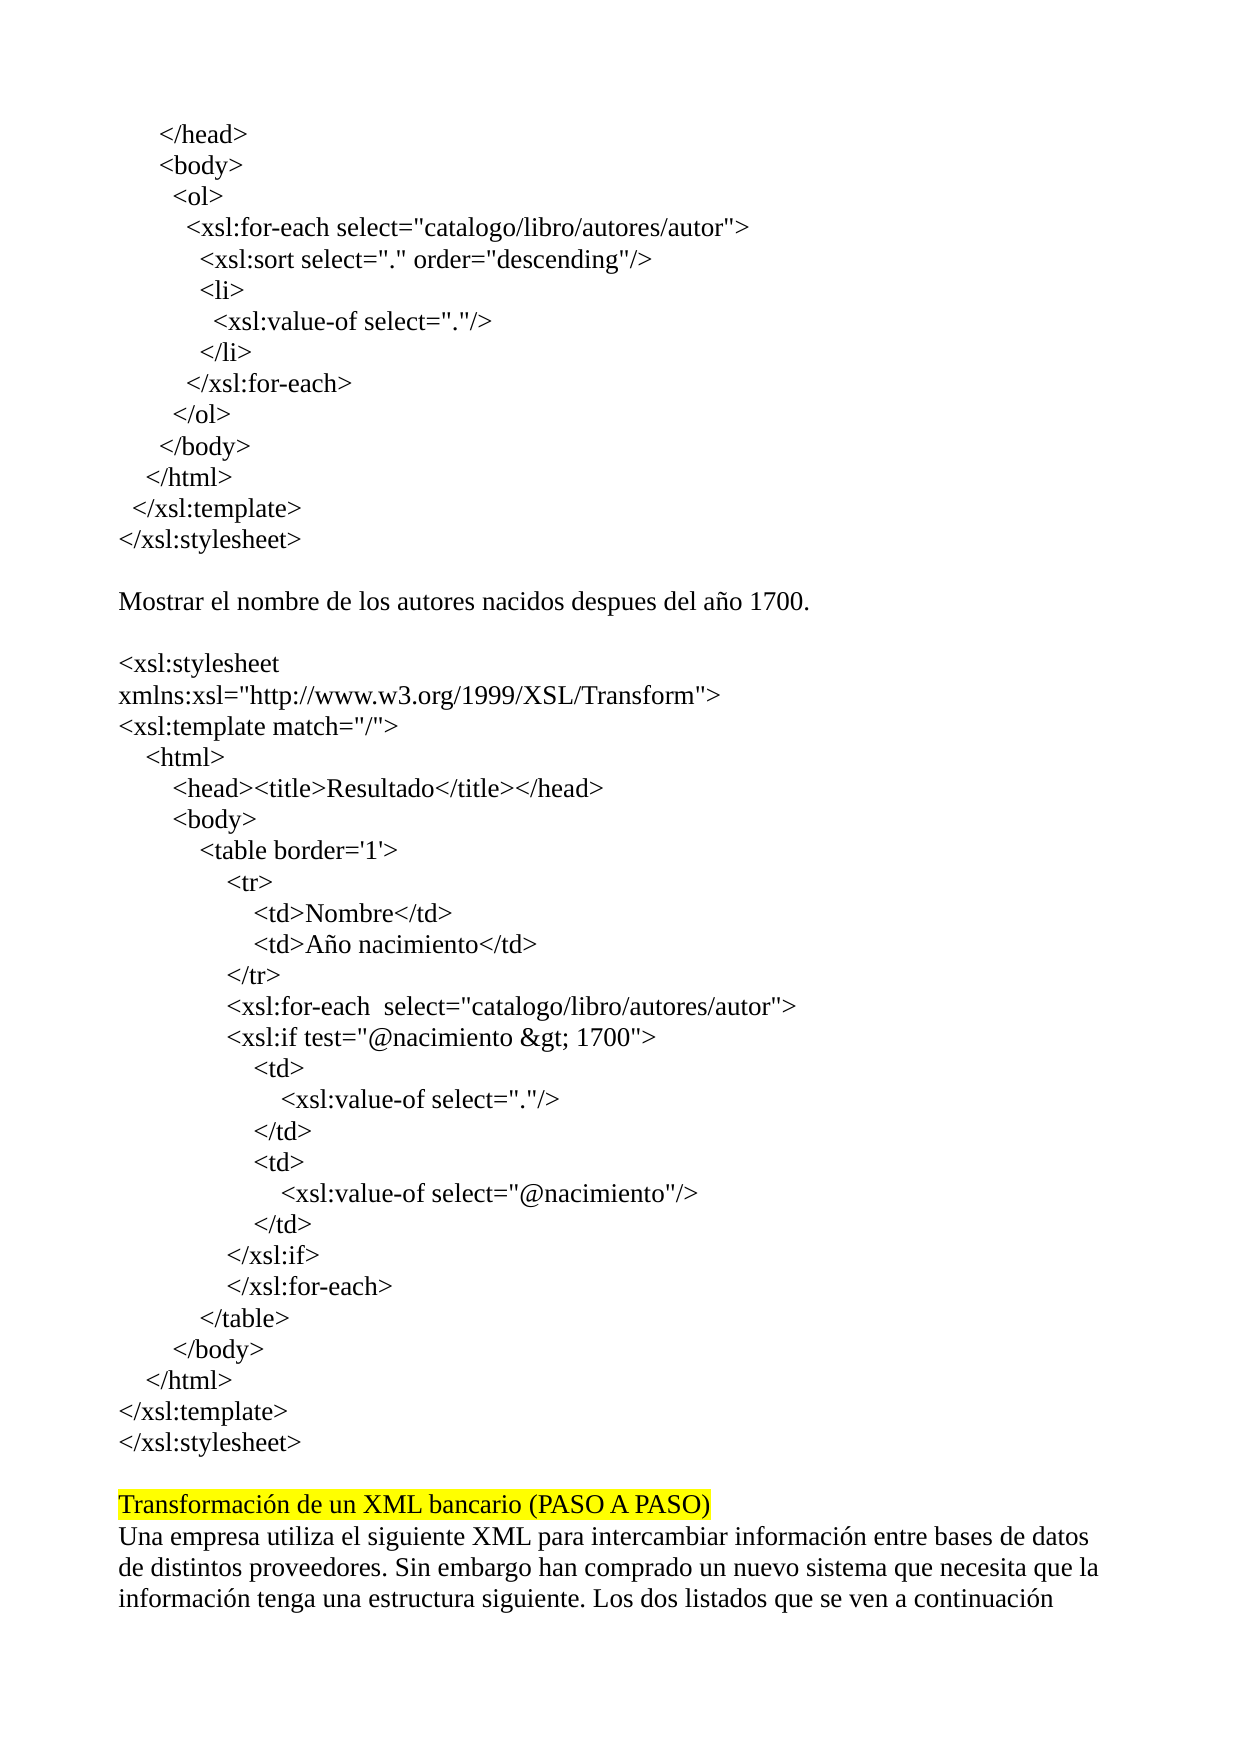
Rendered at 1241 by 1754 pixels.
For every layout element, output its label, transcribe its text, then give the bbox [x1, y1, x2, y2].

text <body> [118, 803, 1122, 834]
text </body> [118, 1333, 1122, 1364]
text </tr> [118, 959, 1122, 990]
text Transformación de un XML bancario (PASO A PASO) [118, 1488, 1122, 1520]
text </ol> [118, 398, 1122, 429]
text </xsl:template> [118, 492, 1122, 523]
text <td> [118, 1146, 1122, 1177]
text <body> [118, 149, 1122, 180]
text <td>Nombre</td> [118, 897, 1122, 928]
text <xsl:for-each select="catalogo/libro/autores/autor"> [118, 990, 1122, 1021]
text </body> [118, 429, 1122, 461]
text <td> [118, 1052, 1122, 1084]
text </table> [118, 1302, 1122, 1333]
text Una empresa utiliza el siguiente XML para intercambiar información entre bases de datos de distintos proveedores. Sin embargo han comprado un nuevo sistema que necesita que la información tenga una estructura siguiente. Los dos listados que se ven a continuación [118, 1520, 1122, 1613]
text </td> [118, 1208, 1122, 1239]
text <xsl:value-of select="@nacimiento"/> [118, 1177, 1122, 1208]
text Mostrar el nombre de los autores nacidos despues del año 1700. [118, 585, 1122, 616]
text </html> [118, 461, 1122, 492]
text </xsl:if> [118, 1239, 1122, 1271]
text <xsl:value-of select="."/> [118, 305, 1122, 336]
text <table border='1'> [118, 834, 1122, 866]
text </head> [118, 118, 1122, 149]
text </xsl:stylesheet> [118, 1426, 1122, 1457]
text <xsl:template match="/"> [118, 710, 1122, 741]
text xmlns:xsl="http://www.w3.org/1999/XSL/Transform"> [118, 679, 1122, 710]
text <td>Año nacimiento</td> [118, 928, 1122, 959]
text </td> [118, 1115, 1122, 1146]
text <xsl:for-each select="catalogo/libro/autores/autor"> [118, 212, 1122, 243]
text </html> [118, 1364, 1122, 1395]
text </xsl:template> [118, 1395, 1122, 1426]
text <xsl:stylesheet [118, 648, 1122, 679]
text </li> [118, 336, 1122, 367]
text </xsl:for-each> [118, 1271, 1122, 1302]
text </xsl:stylesheet> [118, 523, 1122, 554]
text <head><title>Resultado</title></head> [118, 772, 1122, 803]
text <html> [118, 741, 1122, 772]
text <xsl:if test="@nacimiento &gt; 1700"> [118, 1021, 1122, 1052]
text </xsl:for-each> [118, 367, 1122, 398]
text <tr> [118, 866, 1122, 897]
text <li> [118, 274, 1122, 305]
text <ol> [118, 180, 1122, 212]
text <xsl:sort select="." order="descending"/> [118, 243, 1122, 274]
text <xsl:value-of select="."/> [118, 1084, 1122, 1115]
